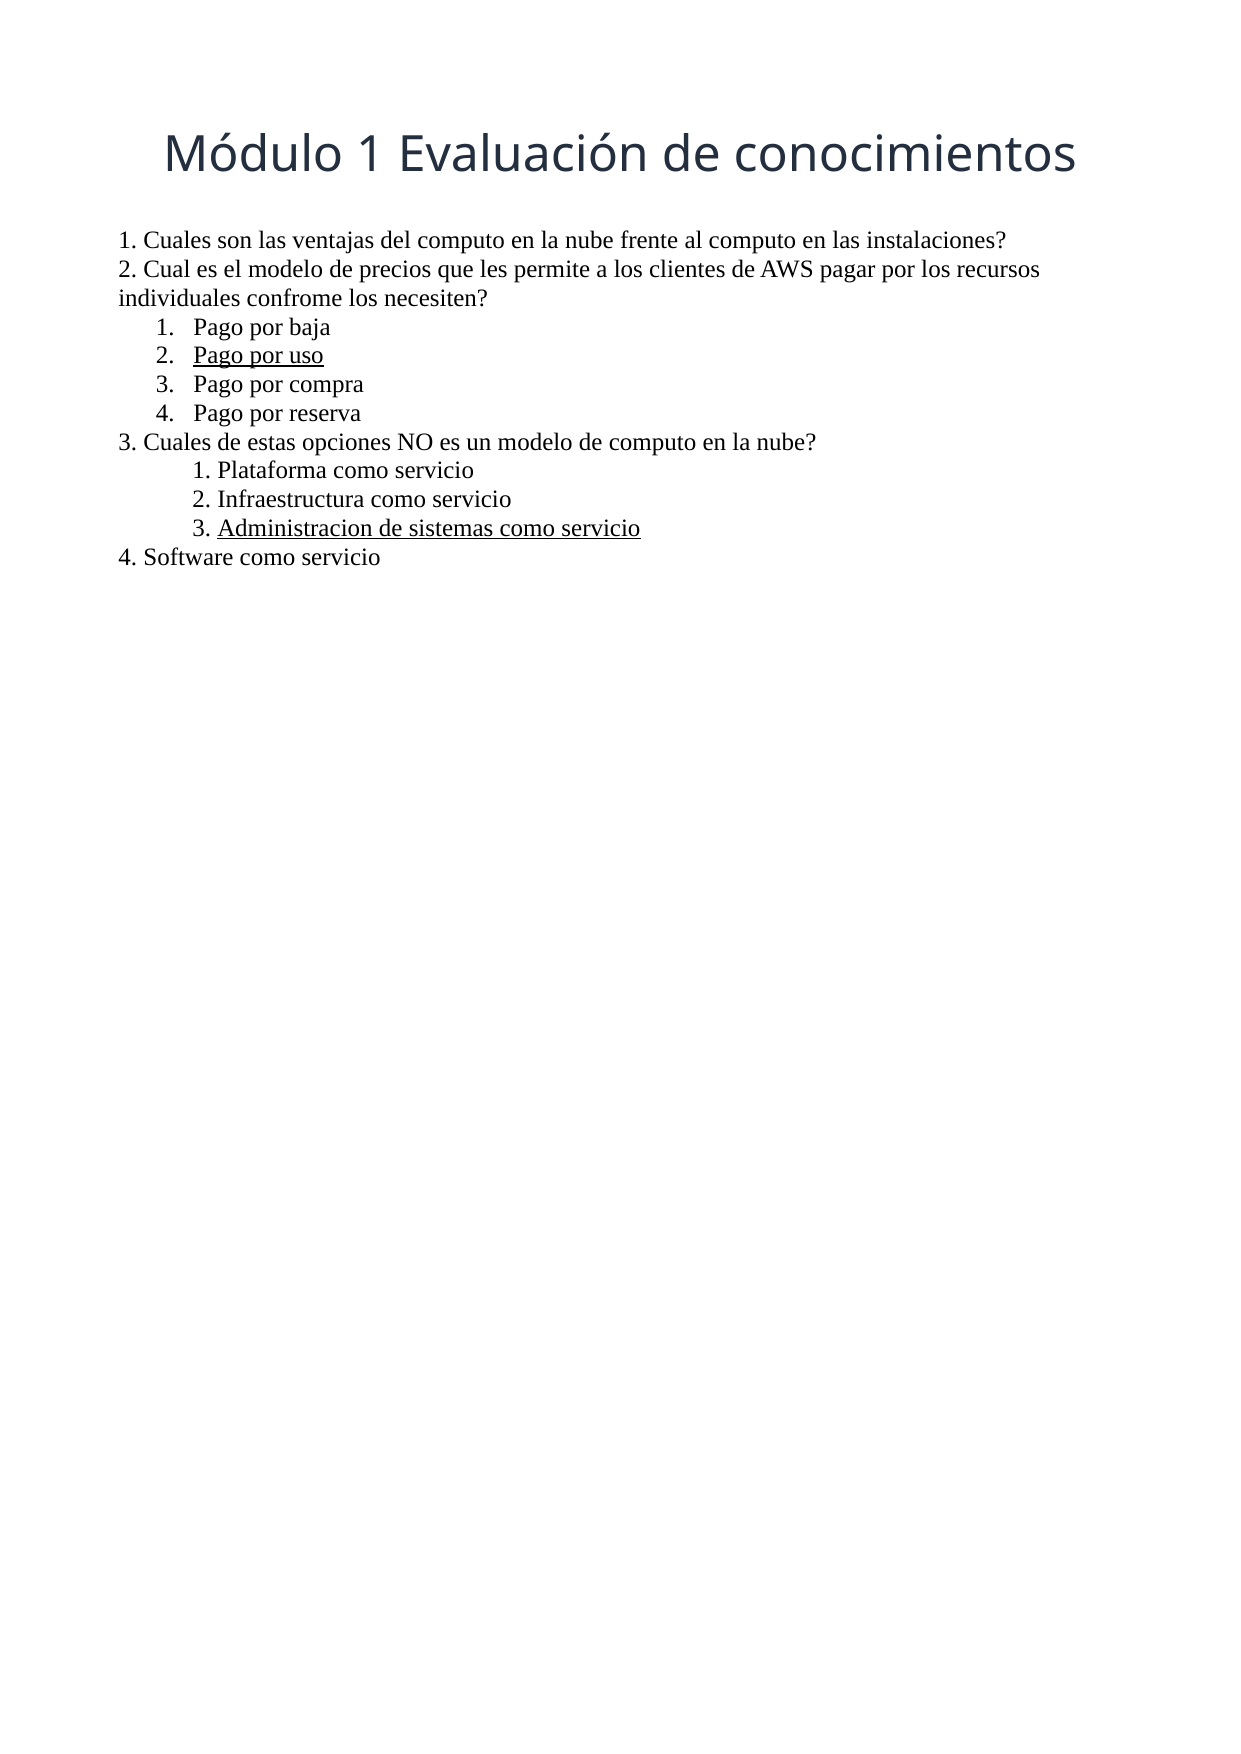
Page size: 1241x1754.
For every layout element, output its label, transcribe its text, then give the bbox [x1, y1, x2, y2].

text 2. Cual es el modelo de precios que les permite a los clientes de AWS pagar por los recursos individuales confrome los necesiten? [118, 254, 1122, 312]
list Pago por baja [156, 312, 1122, 340]
text 3. Cuales de estas opciones NO es un modelo de computo en la nube? [118, 427, 1122, 455]
subtitle Módulo 1 Evaluación de conocimientos [118, 118, 1122, 186]
list Pago por reserva [156, 398, 1122, 427]
text 4. Software como servicio [118, 542, 1122, 570]
list Pago por uso [156, 340, 1122, 369]
text 2. Infraestructura como servicio [118, 484, 1122, 513]
text 3. Administracion de sistemas como servicio [118, 513, 1122, 542]
text 1. Cuales son las ventajas del computo en la nube frente al computo en las instalaciones? [118, 225, 1122, 254]
list Pago por compra [156, 369, 1122, 398]
text 1. Plataforma como servicio [118, 455, 1122, 484]
